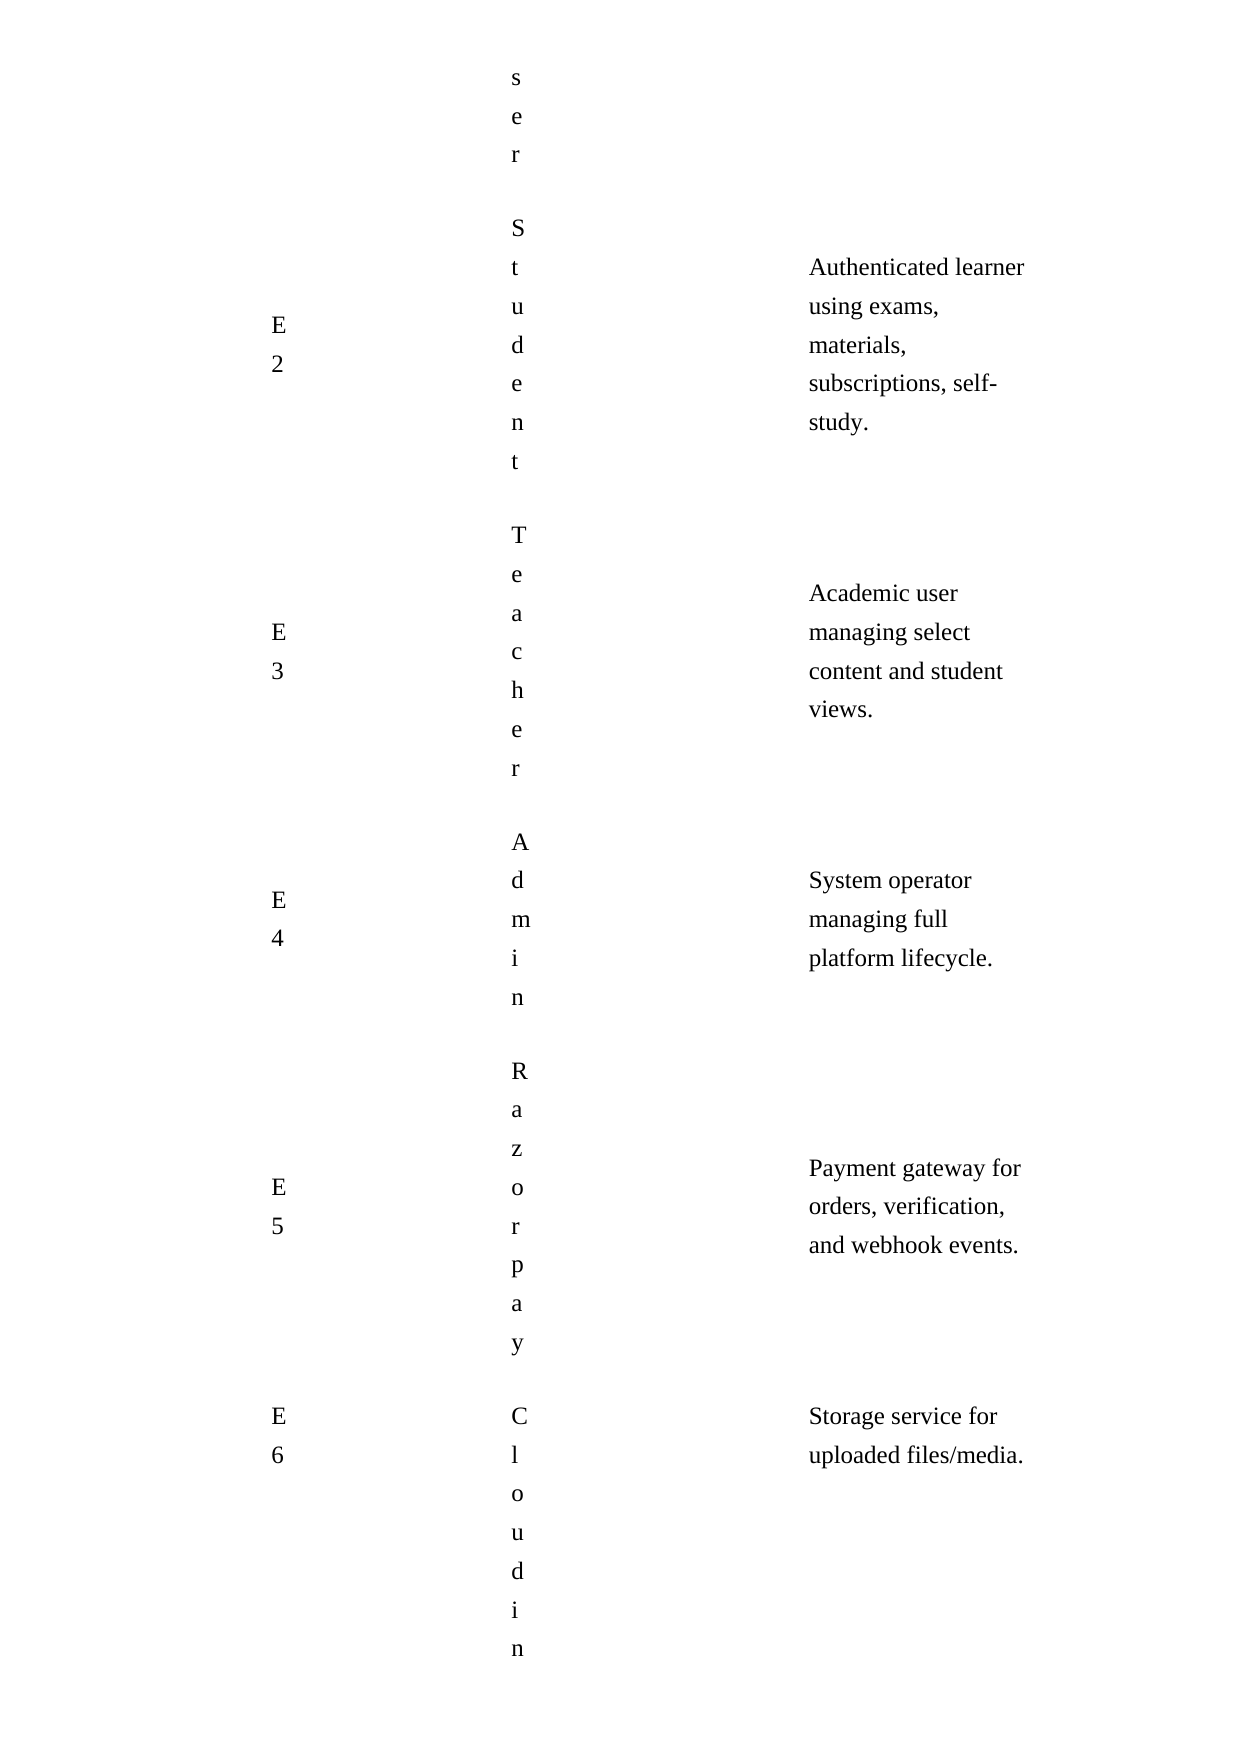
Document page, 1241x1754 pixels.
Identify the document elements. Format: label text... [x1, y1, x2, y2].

table_cell E4 [118, 824, 358, 1053]
table_cell Admin [358, 824, 656, 1053]
table_cell E5 [118, 1053, 358, 1398]
table_cell Academic user managing select content and student views. [656, 517, 1181, 824]
table_cell System operator managing full platform lifecycle. [656, 824, 1181, 1053]
table_cell [656, 59, 1181, 211]
table_cell [118, 59, 358, 211]
table_cell Razorpay [358, 1053, 656, 1398]
table_cell Payment gateway for orders, verification, and webhook events. [656, 1053, 1181, 1398]
table_cell Student [358, 211, 656, 517]
table_cell E3 [118, 517, 358, 824]
table_cell Cloudin [358, 1398, 656, 1665]
table_cell Teacher [358, 517, 656, 824]
table_cell Authenticated learner using exams, materials, subscriptions, self-study. [656, 211, 1181, 517]
table_cell ser [358, 59, 656, 211]
table_cell E2 [118, 211, 358, 517]
table_cell E6 [118, 1398, 358, 1665]
table_cell Storage service for uploaded files/media. [656, 1398, 1181, 1665]
